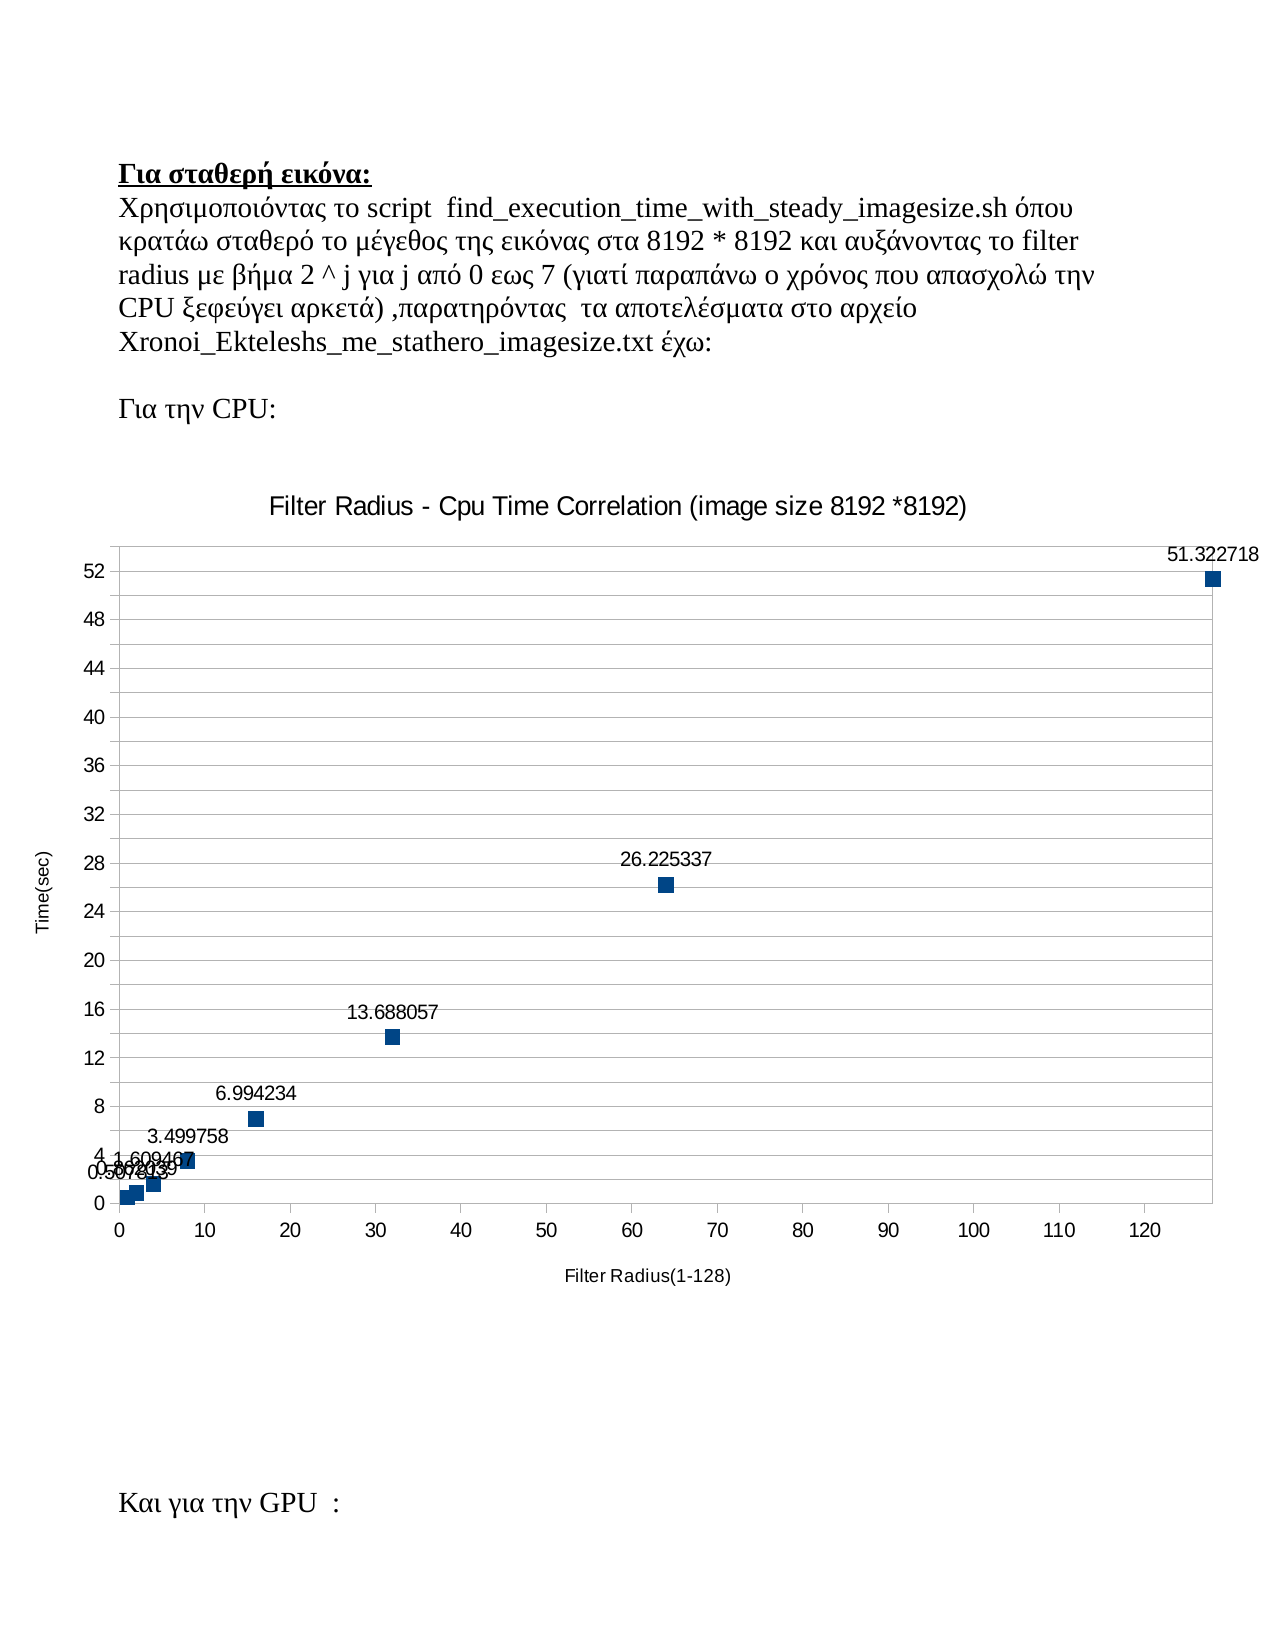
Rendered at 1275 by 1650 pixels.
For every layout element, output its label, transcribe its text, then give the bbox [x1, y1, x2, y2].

text Χρησιμοποιόντας το script find_execution_time_with_steady_imagesize.sh όπου κρατάω σταθερό το μέγεθος της εικόνας στα 8192 * 8192 και αυξάνοντας το filter radius με βήμα 2 ^ j για j από 0 εως 7 (γιατί παραπάνω ο χρόνος που απασχολώ την CPU ξεφεύγει αρκετά) ,παρατηρόντας τα αποτελέσματα στο αρχείο Xronoi_Ekteleshs_me_stathero_imagesize.txt έχω: [118, 190, 1157, 358]
text Για σταθερή εικόνα: [118, 156, 1157, 190]
text Για την CPU: [118, 391, 1157, 425]
text Και για την GPU : [118, 1485, 1157, 1518]
